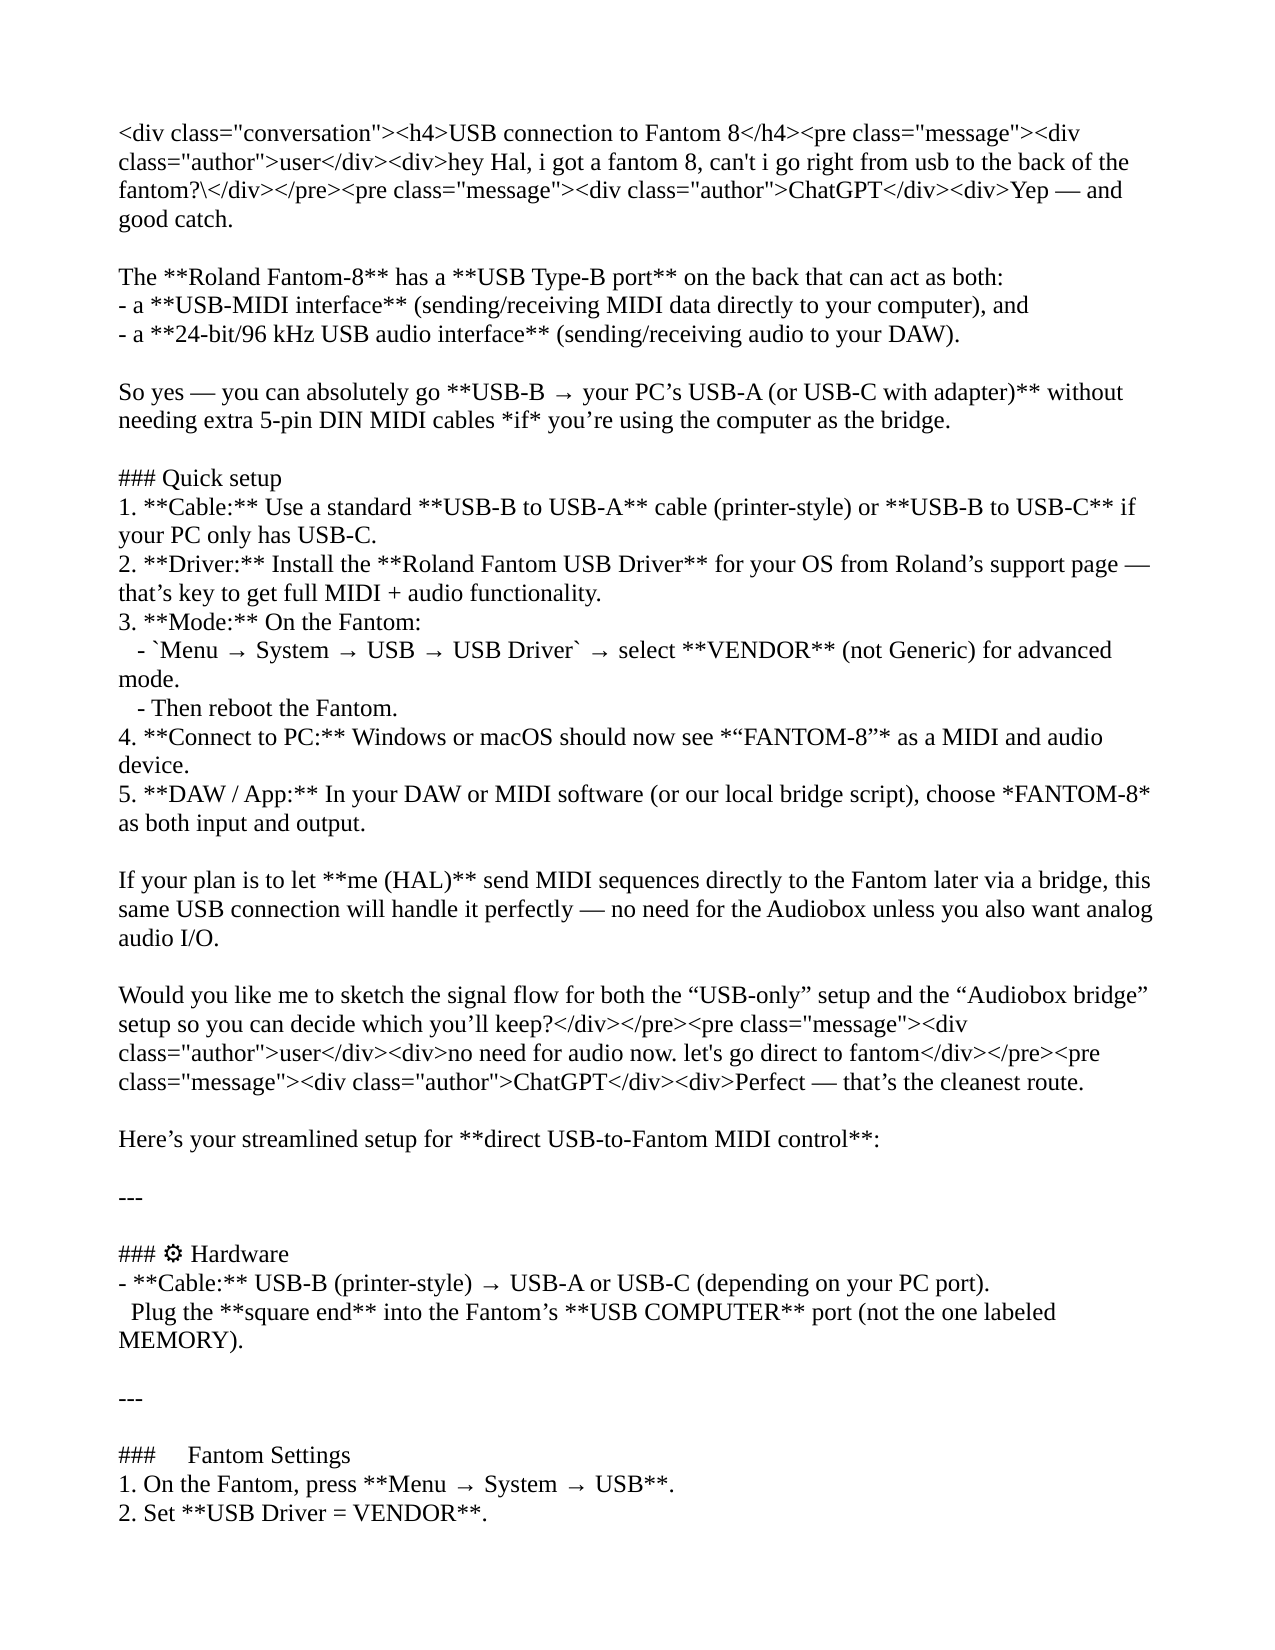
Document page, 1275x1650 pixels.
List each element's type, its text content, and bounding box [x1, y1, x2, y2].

text 1. On the Fantom, press **Menu → System → USB**. [118, 1469, 1157, 1498]
text - `Menu → System → USB → USB Driver` → select **VENDOR** (not Generic) for advanced mode. [118, 636, 1157, 693]
text ### 🧠 Fantom Settings [118, 1441, 1157, 1469]
text - a **USB-MIDI interface** (sending/receiving MIDI data directly to your computer), and [118, 291, 1157, 319]
text 5. **DAW / App:** In your DAW or MIDI software (or our local bridge script), choose *FANTOM-8* as both input and output. [118, 779, 1157, 837]
text 4. **Connect to PC:** Windows or macOS should now see *“FANTOM-8”* as a MIDI and audio device. [118, 722, 1157, 779]
text Here’s your streamlined setup for **direct USB-to-Fantom MIDI control**: [118, 1124, 1157, 1153]
text ### ⚙️ Hardware [118, 1239, 1157, 1268]
text If your plan is to let **me (HAL)** send MIDI sequences directly to the Fantom later via a bridge, this same USB connection will handle it perfectly — no need for the Audiobox unless you also want analog audio I/O. [118, 866, 1157, 952]
text - **Cable:** USB-B (printer-style) → USB-A or USB-C (depending on your PC port). [118, 1268, 1157, 1297]
text So yes — you can absolutely go **USB-B → your PC’s USB-A (or USB-C with adapter)** without needing extra 5-pin DIN MIDI cables *if* you’re using the computer as the bridge. [118, 377, 1157, 434]
text - Then reboot the Fantom. [118, 693, 1157, 722]
text 3. **Mode:** On the Fantom: [118, 607, 1157, 636]
text 2. Set **USB Driver = VENDOR**. [118, 1498, 1157, 1527]
text Would you like me to sketch the signal flow for both the “USB-only” setup and the “Audiobox bridge” setup so you can decide which you’ll keep?</div></pre><pre class="message"><div class="author">user</div><div>no need for audio now. let's go direct to fantom</div></pre><pre class="message"><div class="author">ChatGPT</div><div>Perfect — that’s the cleanest route. [118, 981, 1157, 1096]
text ### Quick setup [118, 463, 1157, 492]
text --- [118, 1182, 1157, 1211]
text - a **24-bit/96 kHz USB audio interface** (sending/receiving audio to your DAW). [118, 319, 1157, 348]
text 2. **Driver:** Install the **Roland Fantom USB Driver** for your OS from Roland’s support page — that’s key to get full MIDI + audio functionality. [118, 549, 1157, 607]
text <div class="conversation"><h4>USB connection to Fantom 8</h4><pre class="message"><div class="author">user</div><div>hey Hal, i got a fantom 8, can't i go right from usb to the back of the fantom?\</div></pre><pre class="message"><div class="author">ChatGPT</div><div>Yep — and good catch. [118, 118, 1157, 233]
text 1. **Cable:** Use a standard **USB-B to USB-A** cable (printer-style) or **USB-B to USB-C** if your PC only has USB-C. [118, 492, 1157, 549]
text --- [118, 1383, 1157, 1412]
text The **Roland Fantom-8** has a **USB Type-B port** on the back that can act as both: [118, 262, 1157, 291]
text Plug the **square end** into the Fantom’s **USB COMPUTER** port (not the one labeled MEMORY). [118, 1297, 1157, 1354]
